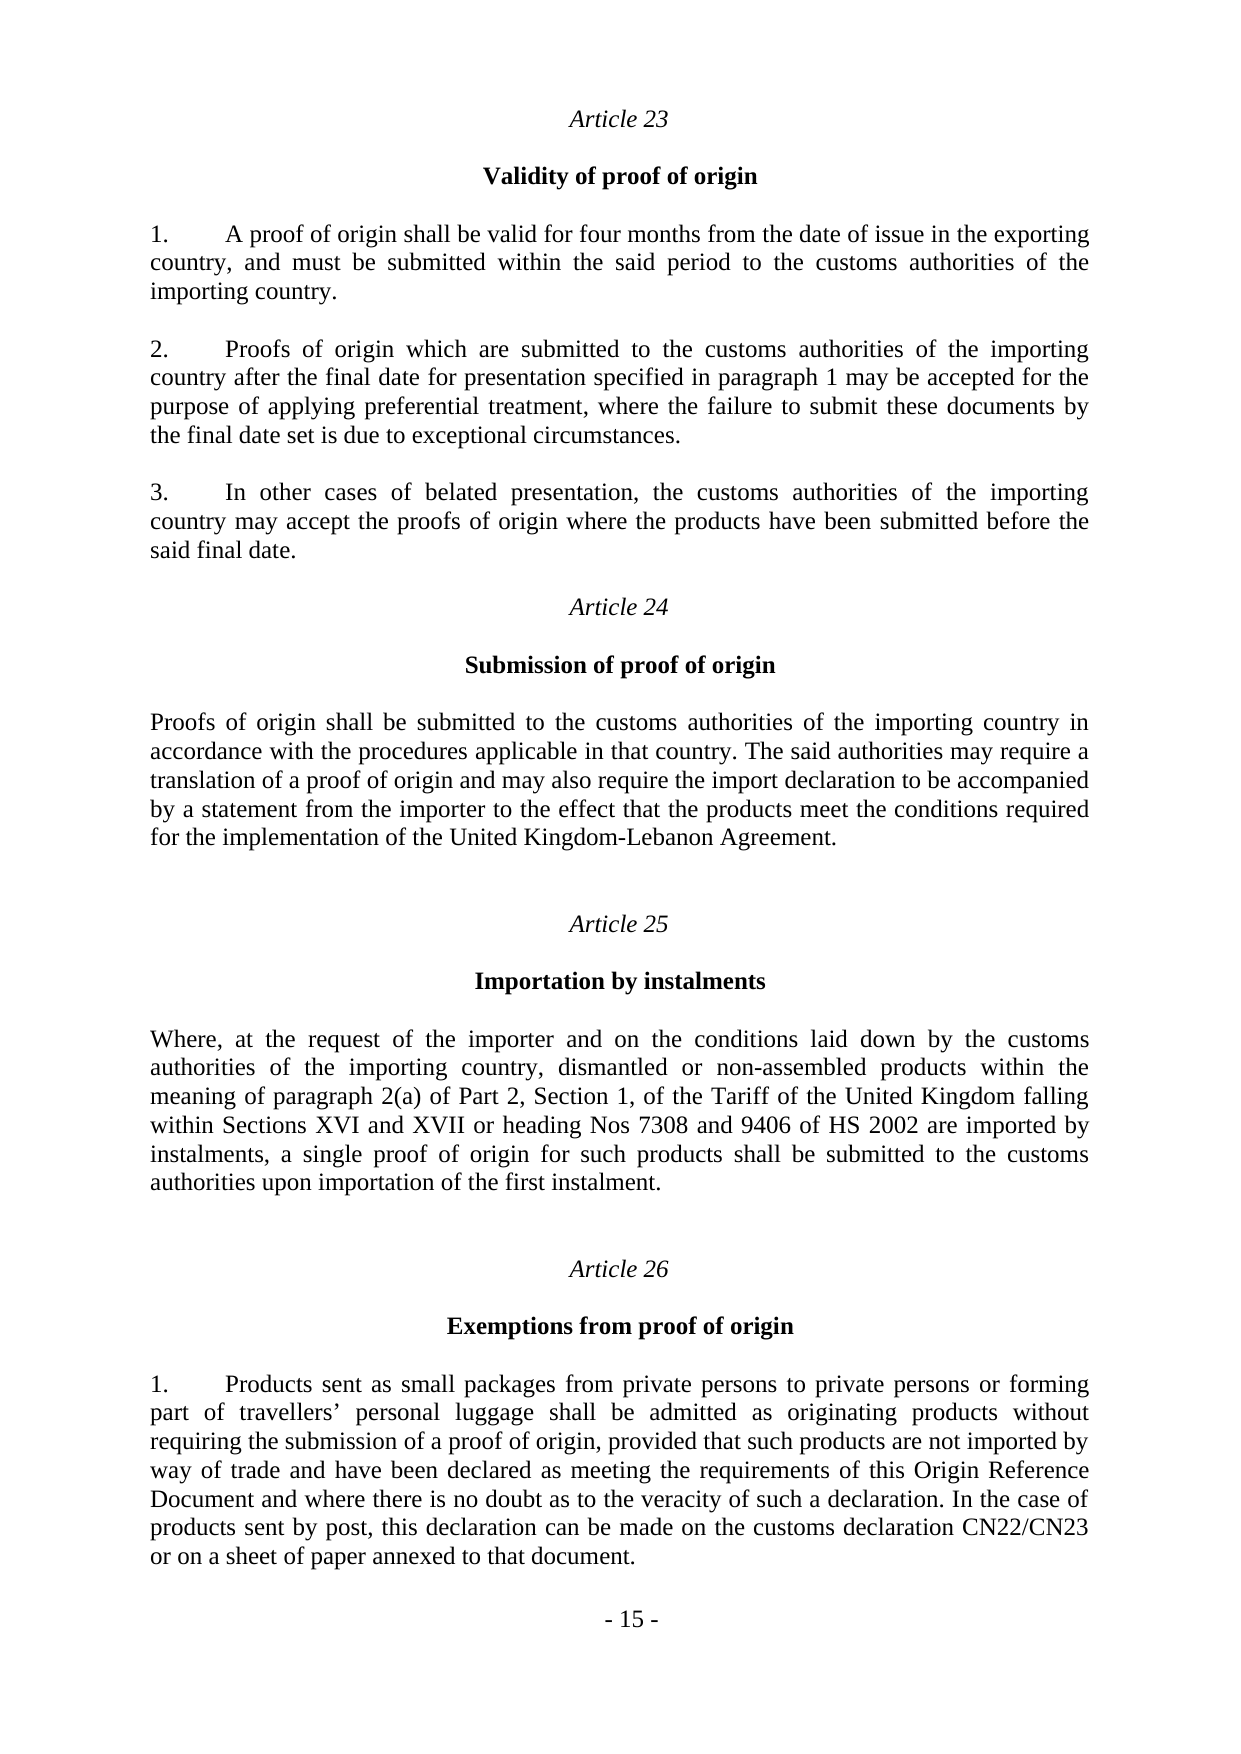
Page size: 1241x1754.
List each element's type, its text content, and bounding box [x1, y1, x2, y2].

text Proofs of origin shall be submitted to the customs authorities of the importing country in accordance with the procedures applicable in that country. The said authorities may require a translation of a proof of origin and may also require the import declaration to be accompanied by a statement from the importer to the effect that the products meet the conditions required for the implementation of the United Kingdom-Lebanon Agreement. [150, 707, 1090, 851]
text Article 24 [150, 592, 1090, 621]
text 1. Products sent as small packages from private persons to private persons or forming part of travellers’ personal luggage shall be admitted as originating products without requiring the submission of a proof of origin, provided that such products are not imported by way of trade and have been declared as meeting the requirements of this Origin Reference Document and where there is no doubt as to the veracity of such a declaration. In the case of products sent by post, this declaration can be made on the customs declaration CN22/CN23 or on a sheet of paper annexed to that document. [150, 1369, 1090, 1570]
text 1. A proof of origin shall be valid for four months from the date of issue in the exporting country, and must be submitted within the said period to the customs authorities of the importing country. [150, 219, 1090, 305]
text Article 25 [150, 909, 1090, 937]
text Exemptions from proof of origin [150, 1311, 1090, 1340]
text Article 26 [150, 1254, 1090, 1282]
text Article 23 [150, 104, 1090, 132]
text Where, at the request of the importer and on the conditions laid down by the customs authorities of the importing country, dismantled or non-assembled products within the meaning of paragraph 2(a) of Part 2, Section 1, of the Tariff of the United Kingdom falling within Sections XVI and XVII or heading Nos 7308 and 9406 of HS 2002 are imported by instalments, a single proof of origin for such products shall be submitted to the customs authorities upon importation of the first instalment. [150, 1024, 1090, 1196]
text Submission of proof of origin [150, 650, 1090, 679]
text Importation by instalments [150, 966, 1090, 995]
text Validity of proof of origin [150, 161, 1090, 190]
text 3. In other cases of belated presentation, the customs authorities of the importing country may accept the proofs of origin where the products have been submitted before the said final date. [150, 477, 1090, 564]
text 2. Proofs of origin which are submitted to the customs authorities of the importing country after the final date for presentation specified in paragraph 1 may be accepted for the purpose of applying preferential treatment, where the failure to submit these documents by the final date set is due to exceptional circumstances. [150, 334, 1090, 449]
